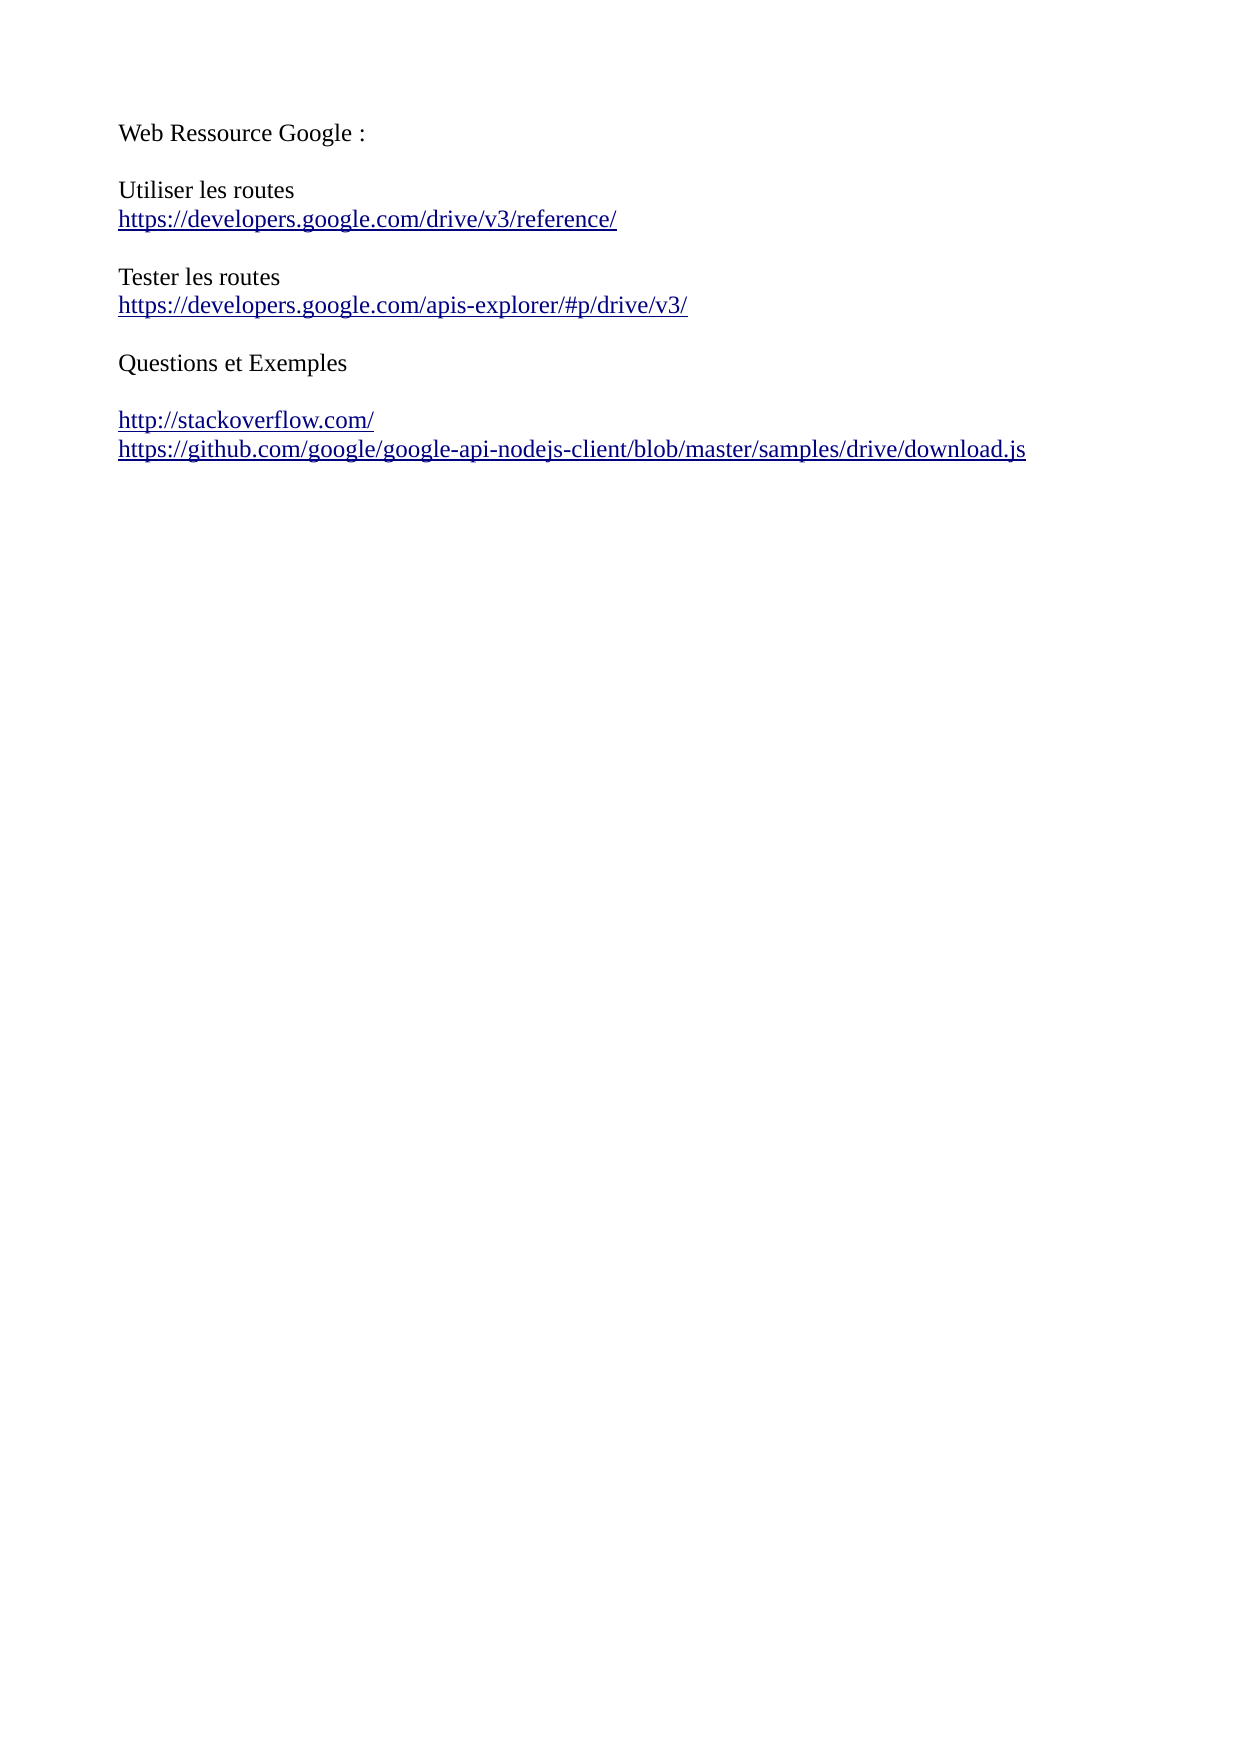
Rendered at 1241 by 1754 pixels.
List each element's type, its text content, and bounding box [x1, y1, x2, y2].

text Web Ressource Google : [118, 118, 1122, 147]
text Utiliser les routes [118, 176, 1122, 204]
text https://developers.google.com/apis-explorer/#p/drive/v3/ [118, 291, 1122, 319]
text https://github.com/google/google-api-nodejs-client/blob/master/samples/drive/download.js [118, 434, 1122, 463]
text Tester les routes [118, 262, 1122, 291]
text http://stackoverflow.com/ [118, 406, 1122, 434]
text Questions et Exemples [118, 348, 1122, 377]
text https://developers.google.com/drive/v3/reference/ [118, 204, 1122, 233]
